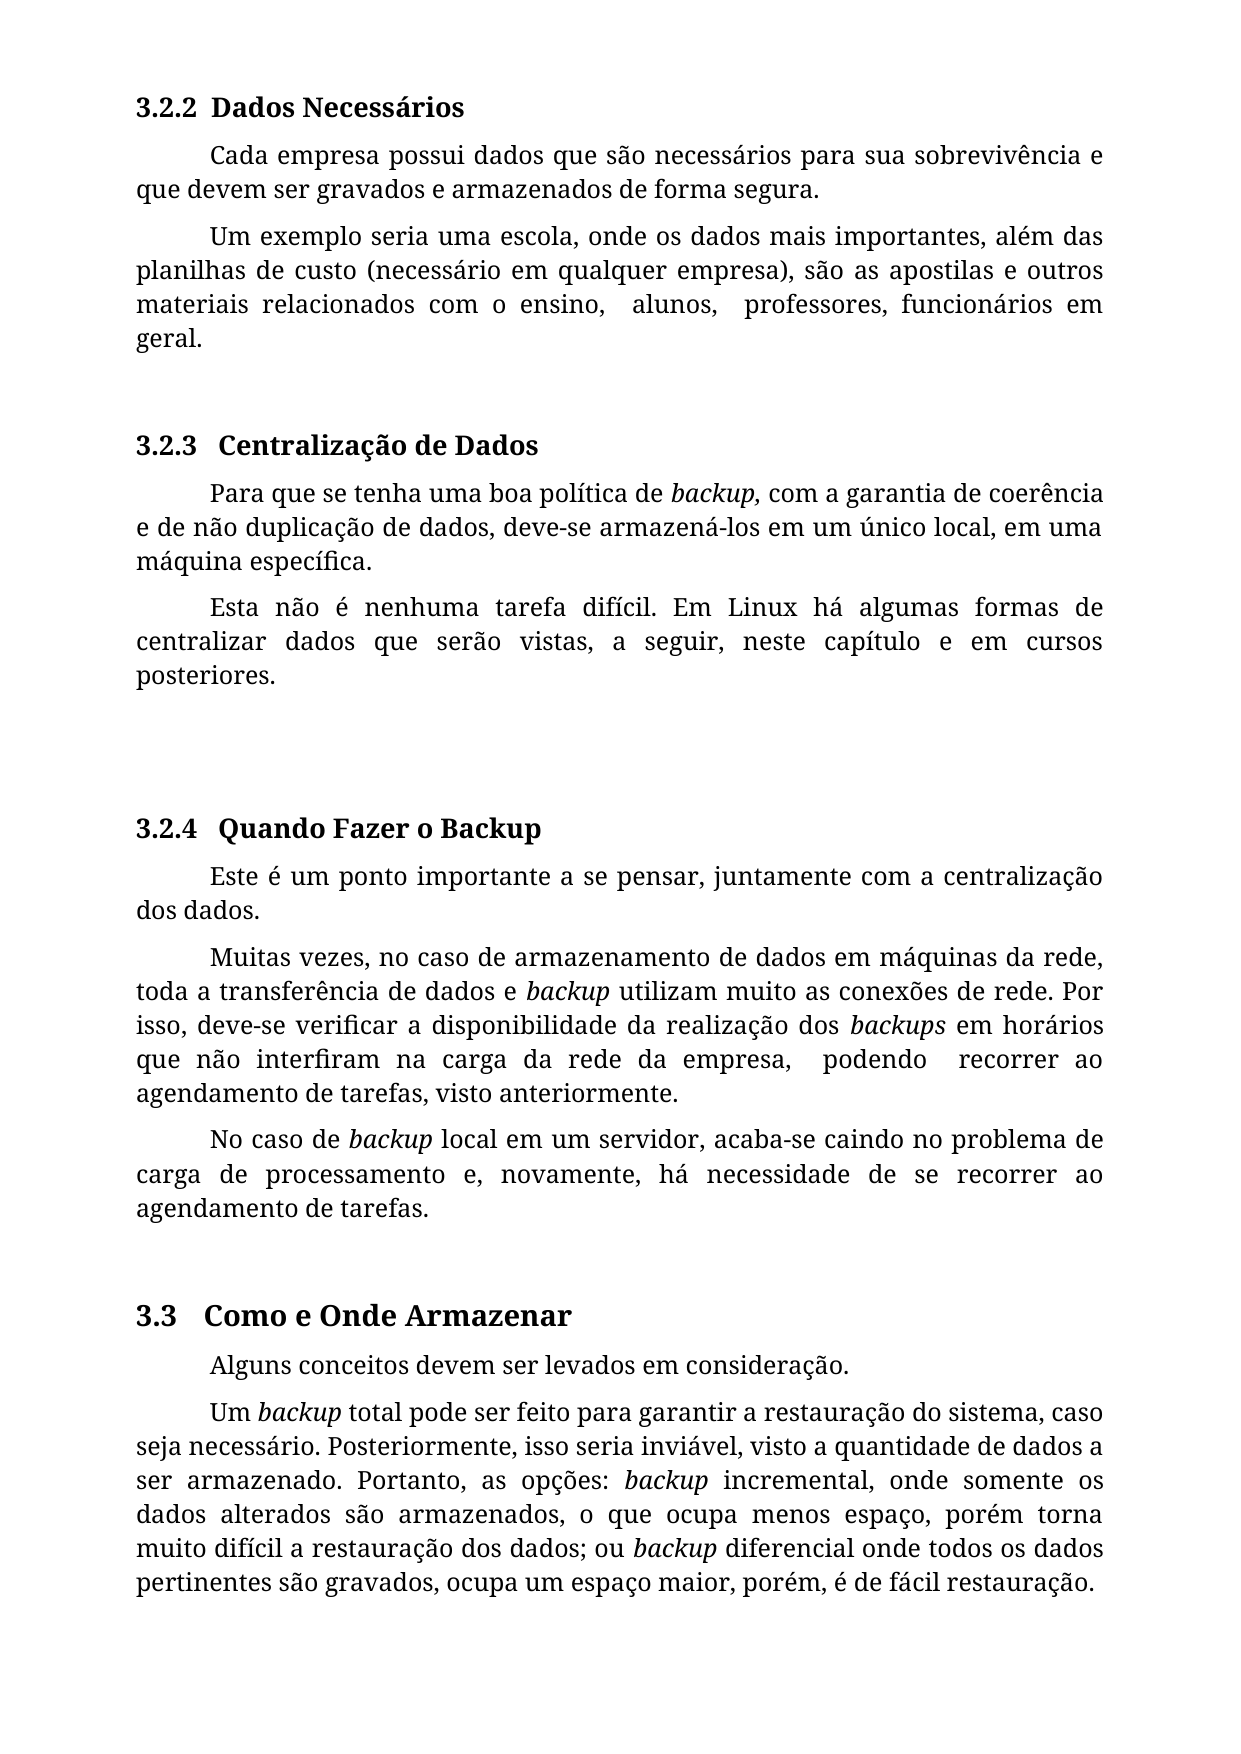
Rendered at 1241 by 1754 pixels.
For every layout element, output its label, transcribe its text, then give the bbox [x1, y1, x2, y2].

text No caso de backup local em um servidor, acaba-se caindo no problema de carga de processamento e, novamente, há necessidade de se recorrer ao agendamento de tarefas. [136, 1122, 1104, 1224]
text Um exemplo seria uma escola, onde os dados mais importantes, além das planilhas de custo (necessário em qualquer empresa), são as apostilas e outros materiais relacionados com o ensino, alunos, professores, funcionários em geral. [136, 218, 1104, 355]
subtitle Quando Fazer o Backup [136, 810, 1104, 847]
text Este é um ponto importante a se pensar, juntamente com a centralização dos dados. [136, 859, 1104, 927]
subtitle Como e Onde Armazenar [136, 1296, 1104, 1335]
text Um backup total pode ser feito para garantir a restauração do sistema, caso seja necessário. Posteriormente, isso seria inviável, visto a quantidade de dados a ser armazenado. Portanto, as opções: backup incremental, onde somente os dados alterados são armazenados, o que ocupa menos espaço, porém torna muito difícil a restauração dos dados; ou backup diferencial onde todos os dados pertinentes são gravados, ocupa um espaço maior, porém, é de fácil restauração. [136, 1394, 1104, 1598]
subtitle Centralização de Dados [136, 426, 1104, 463]
text Para que se tenha uma boa política de backup, com a garantia de coerência e de não duplicação de dados, deve-se armazená-los em um único local, em uma máquina específica. [136, 475, 1104, 577]
subtitle Dados Necessários [136, 89, 1104, 126]
text Muitas vezes, no caso de armazenamento de dados em máquinas da rede, toda a transferência de dados e backup utilizam muito as conexões de rede. Por isso, deve-se verificar a disponibilidade da realização dos backups em horários que não interfiram na carga da rede da empresa, podendo recorrer ao agendamento de tarefas, visto anteriormente. [136, 939, 1104, 1110]
text Cada empresa possui dados que são necessários para sua sobrevivência e que devem ser gravados e armazenados de forma segura. [136, 138, 1104, 206]
text Esta não é nenhuma tarefa difícil. Em Linux há algumas formas de centralizar dados que serão vistas, a seguir, neste capítulo e em cursos posteriores. [136, 590, 1104, 692]
text Alguns conceitos devem ser levados em consideração. [136, 1348, 1104, 1382]
